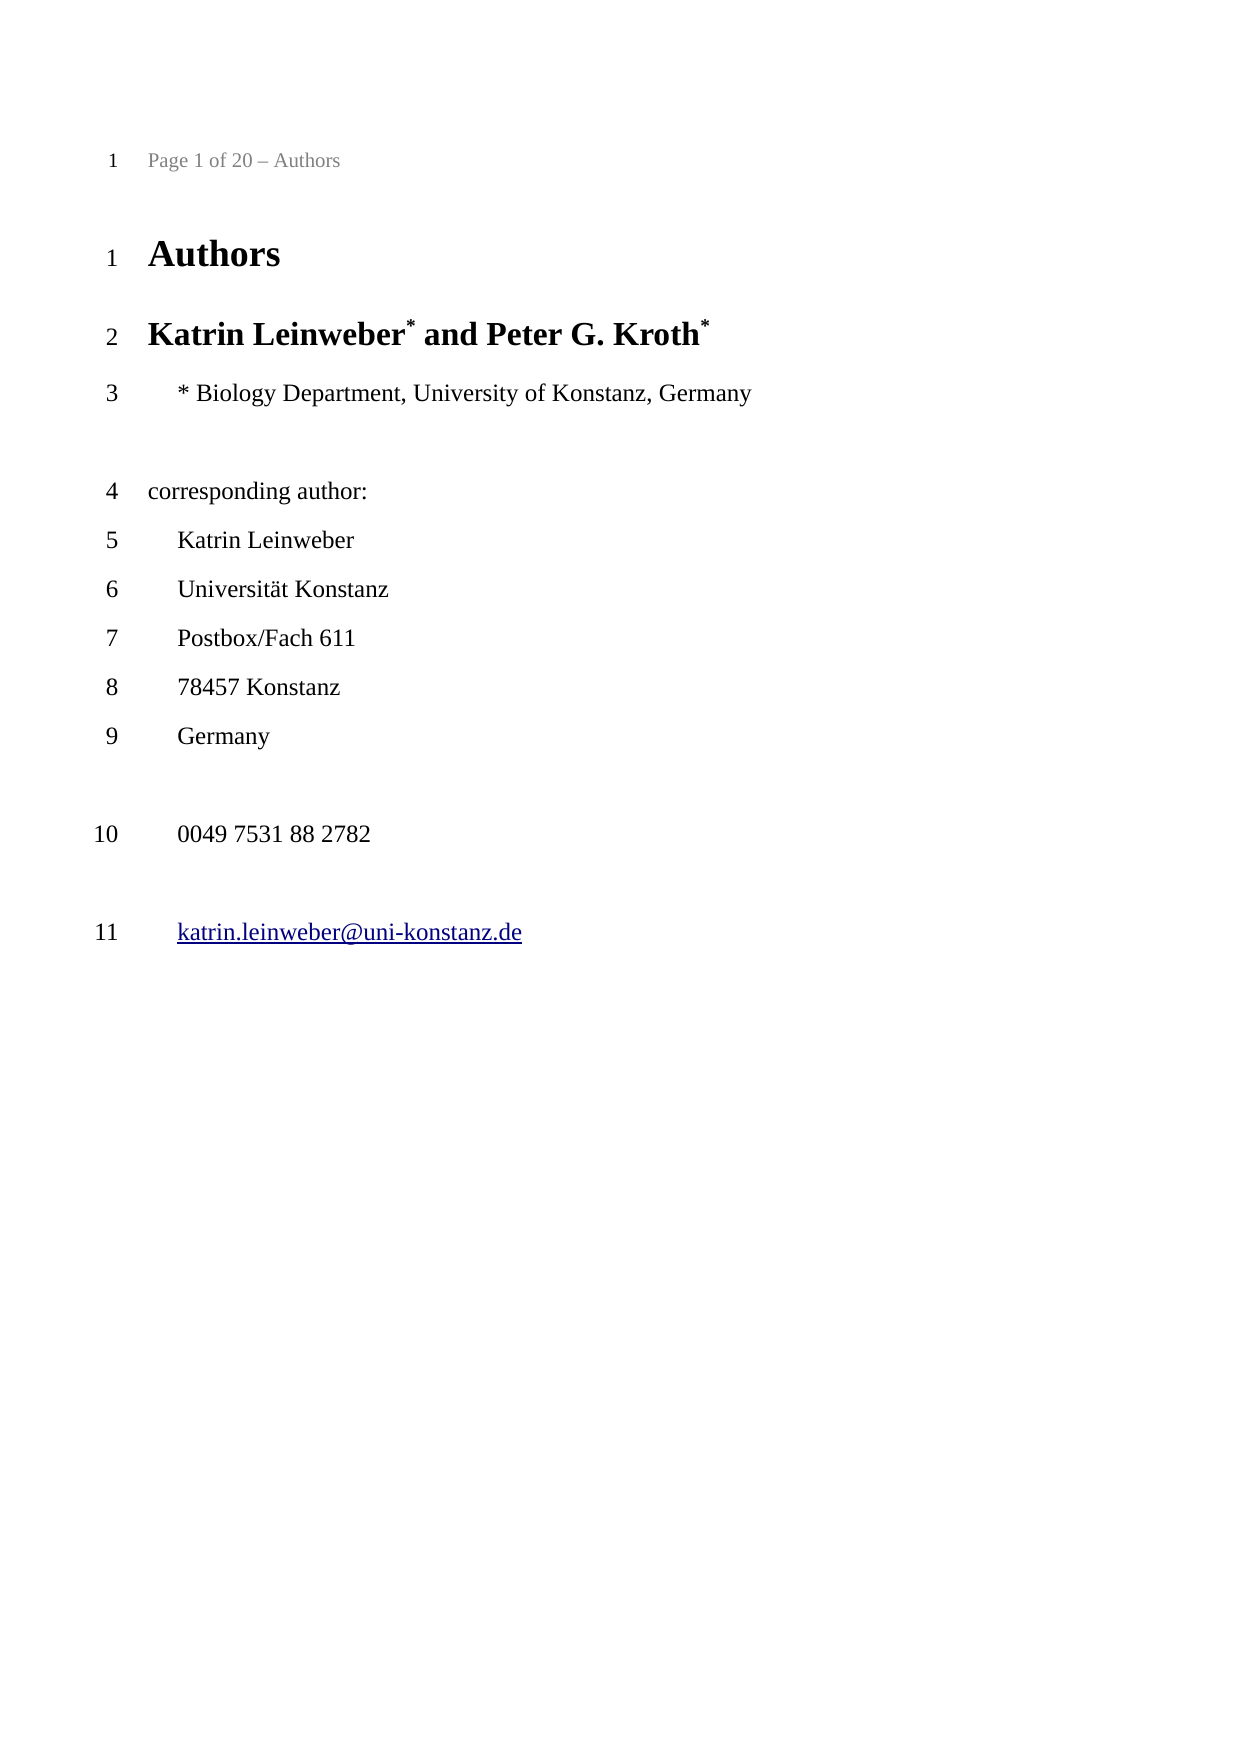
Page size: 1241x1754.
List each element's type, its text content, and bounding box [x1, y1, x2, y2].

subtitle katrin.leinweber@uni-konstanz.de [148, 917, 1093, 946]
subtitle Germany [148, 721, 1093, 750]
subtitle Authors [148, 231, 1093, 274]
subtitle corresponding author: [148, 476, 1093, 504]
text * Biology Department, University of Konstanz, Germany [148, 378, 1093, 406]
subtitle 78457 Konstanz [148, 672, 1093, 701]
subtitle Katrin Leinweber [148, 525, 1093, 553]
subtitle Universität Konstanz [148, 574, 1093, 603]
subtitle Katrin Leinweber* and Peter G. Kroth* [148, 314, 1093, 352]
subtitle 0049 7531 88 2782 [148, 819, 1093, 848]
subtitle Postbox/Fach 611 [148, 623, 1093, 652]
